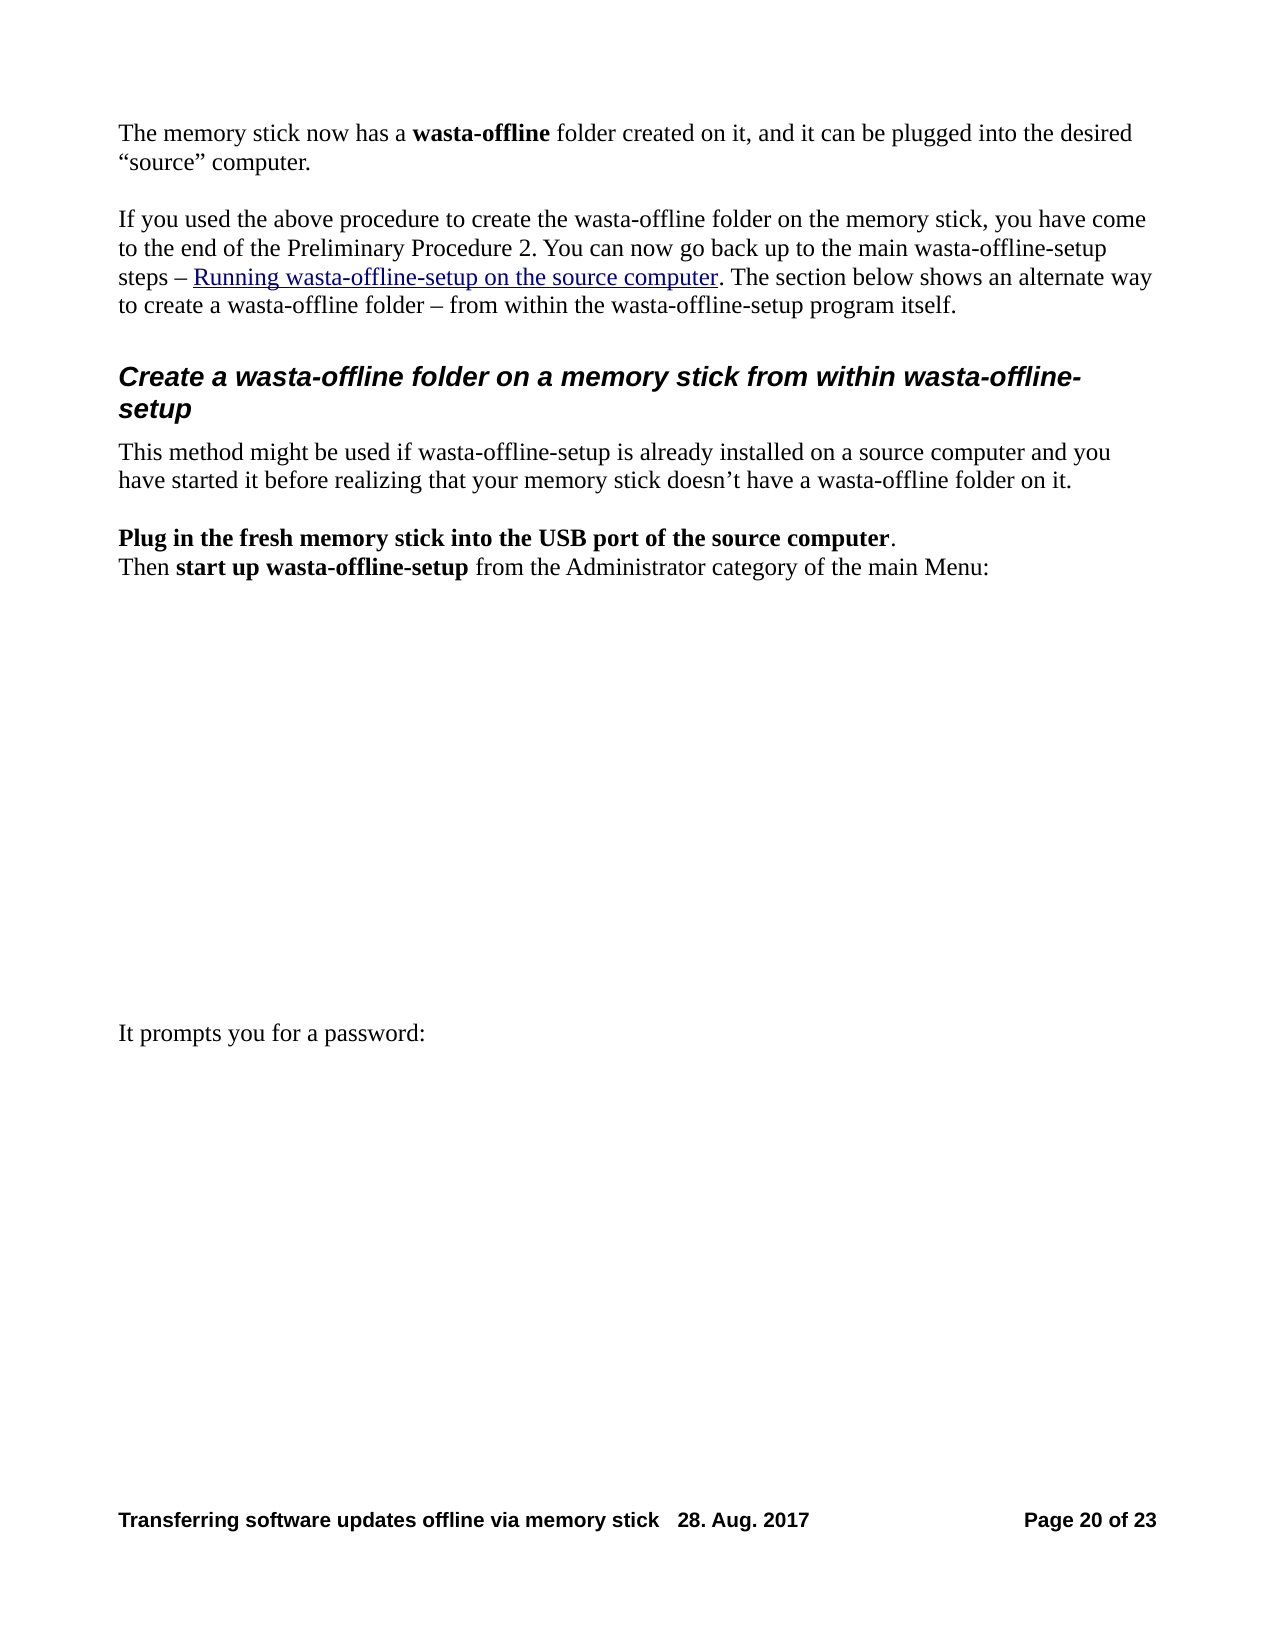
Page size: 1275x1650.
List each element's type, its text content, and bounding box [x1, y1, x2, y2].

text It prompts you for a password: [118, 1018, 1157, 1047]
text If you used the above procedure to create the wasta-offline folder on the memory stick, you have come to the end of the Preliminary Procedure 2. You can now go back up to the main wasta-offline-setup steps – Running wasta-offline-setup on the source computer. The section below shows an alternate way to create a wasta-offline folder – from within the wasta-offline-setup program itself. [118, 204, 1157, 319]
text Then start up wasta-offline-setup from the Administrator category of the main Menu: [118, 552, 1157, 581]
text The memory stick now has a wasta-offline folder created on it, and it can be plugged into the desired “source” computer. [118, 118, 1157, 176]
text This method might be used if wasta-offline-setup is already installed on a source computer and you have started it before realizing that your memory stick doesn’t have a wasta-offline folder on it. [118, 437, 1157, 494]
subtitle Create a wasta-offline folder on a memory stick from within wasta-offline-setup [118, 361, 1157, 424]
text Plug in the fresh memory stick into the USB port of the source computer. [118, 523, 1157, 552]
